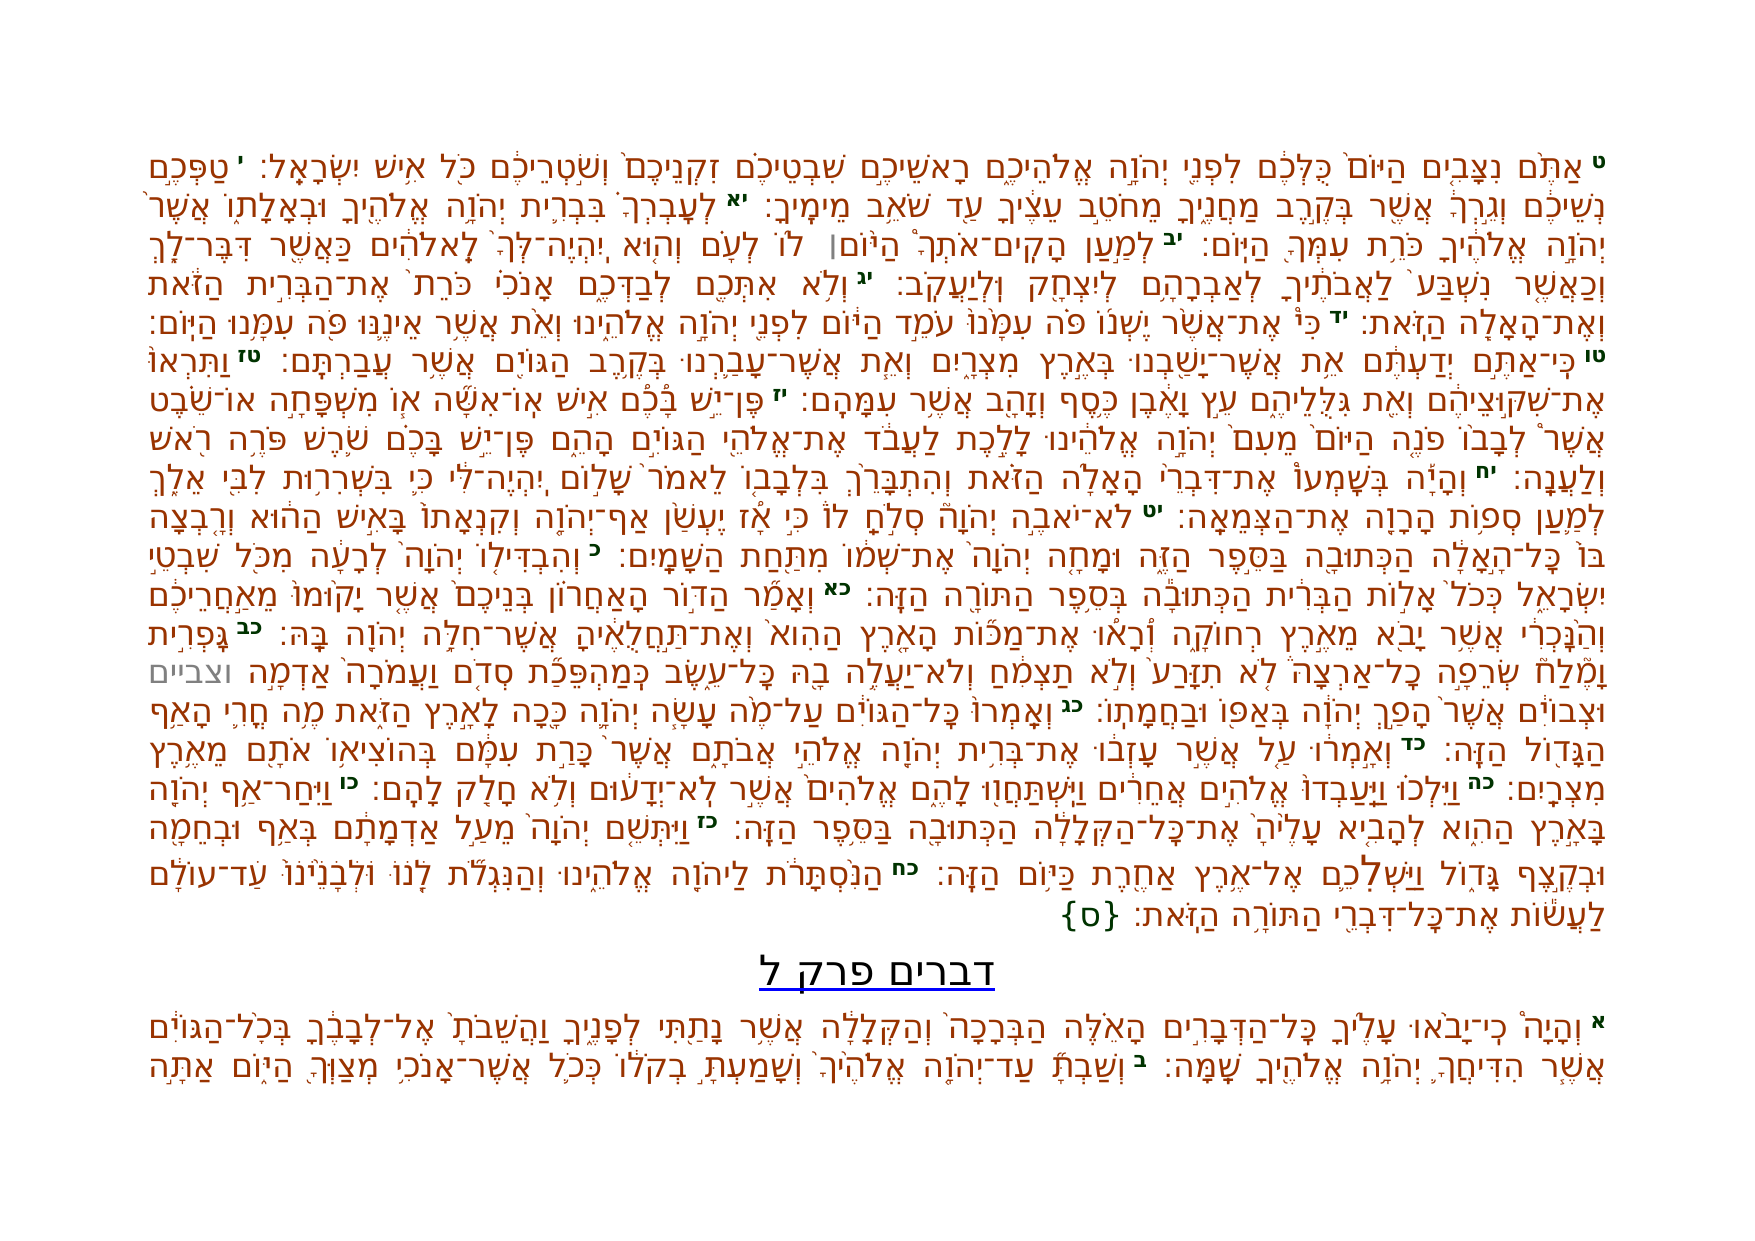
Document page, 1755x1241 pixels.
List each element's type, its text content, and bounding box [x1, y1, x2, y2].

text א וְהָיָה֩ כִֽי־יָבֹ֨אוּ עָלֶ֜יךָ כׇּל־הַדְּבָרִ֣ים הָאֵ֗לֶּה הַבְּרָכָה֙ וְהַקְּלָלָ֔ה אֲשֶׁ֥ר נָתַ֖תִּי לְפָנֶ֑יךָ וַהֲשֵׁבֹתָ֙ אֶל־לְבָבֶ֔ךָ בְּכׇ֨ל־הַגּוֹיִ֔ם אֲשֶׁ֧ר הִדִּיחֲךָ֛ יְהֹוָ֥ה אֱלֹהֶ֖יךָ שָֽׁמָּה׃ ב וְשַׁבְתָּ֞ עַד־יְהֹוָ֤ה אֱלֹהֶ֙יךָ֙ וְשָׁמַעְתָּ֣ בְקֹל֔וֹ כְּכֹ֛ל אֲשֶׁר־אָנֹכִ֥י מְצַוְּךָ֖ הַיּ֑וֹם אַתָּ֣ה [148, 1008, 1606, 1086]
text דברים פרק ל [148, 947, 1606, 996]
text ט אַתֶּ֨ם נִצָּבִ֤ים הַיּוֹם֙ כֻּלְּכֶ֔ם לִפְנֵ֖י יְהֹוָ֣ה אֱלֹהֵיכֶ֑ם רָאשֵׁיכֶ֣ם שִׁבְטֵיכֶ֗ם זִקְנֵיכֶם֙ וְשֹׁ֣טְרֵיכֶ֔ם כֹּ֖ל אִ֥ישׁ יִשְׂרָאֵֽל׃ י טַפְּכֶ֣ם נְשֵׁיכֶ֔ם וְגֵ֣רְךָ֔ אֲשֶׁ֖ר בְּקֶ֣רֶב מַחֲנֶ֑יךָ מֵחֹטֵ֣ב עֵצֶ֔יךָ עַ֖ד שֹׁאֵ֥ב מֵימֶֽיךָ׃ יא לְעׇבְרְךָ֗ בִּבְרִ֛ית יְהֹוָ֥ה אֱלֹהֶ֖יךָ וּבְאָלָת֑וֹ אֲשֶׁר֙ יְהֹוָ֣ה אֱלֹהֶ֔יךָ כֹּרֵ֥ת עִמְּךָ֖ הַיּֽוֹם׃ יב לְמַ֣עַן הָקִֽים־אֹתְךָ֩ הַיּ֨וֹם׀ ל֜וֹ לְעָ֗ם וְה֤וּא יִֽהְיֶה־לְּךָ֙ לֵֽאלֹהִ֔ים כַּאֲשֶׁ֖ר דִּבֶּר־לָ֑ךְ וְכַאֲשֶׁ֤ר נִשְׁבַּע֙ לַאֲבֹתֶ֔יךָ לְאַבְרָהָ֥ם לְיִצְחָ֖ק וּֽלְיַעֲקֹֽב׃ יג וְלֹ֥א אִתְּכֶ֖ם לְבַדְּכֶ֑ם אָנֹכִ֗י כֹּרֵת֙ אֶת־הַבְּרִ֣ית הַזֹּ֔את וְאֶת־הָאָלָ֖ה הַזֹּֽאת׃ יד כִּי֩ אֶת־אֲשֶׁ֨ר יֶשְׁנ֜וֹ פֹּ֗ה עִמָּ֙נוּ֙ עֹמֵ֣ד הַיּ֔וֹם לִפְנֵ֖י יְהֹוָ֣ה אֱלֹהֵ֑ינוּ וְאֵ֨ת אֲשֶׁ֥ר אֵינֶ֛נּוּ פֹּ֖ה עִמָּ֥נוּ הַיּֽוֹם׃ טו כִּֽי־אַתֶּ֣ם יְדַעְתֶּ֔ם אֵ֥ת אֲשֶׁר־יָשַׁ֖בְנוּ בְּאֶ֣רֶץ מִצְרָ֑יִם וְאֵ֧ת אֲשֶׁר־עָבַ֛רְנוּ בְּקֶ֥רֶב הַגּוֹיִ֖ם אֲשֶׁ֥ר עֲבַרְתֶּֽם׃ טז וַתִּרְאוּ֙ אֶת־שִׁקּ֣וּצֵיהֶ֔ם וְאֵ֖ת גִּלֻּלֵיהֶ֑ם עֵ֣ץ וָאֶ֔בֶן כֶּ֥סֶף וְזָהָ֖ב אֲשֶׁ֥ר עִמָּהֶֽם׃ יז פֶּן־יֵ֣שׁ בָּ֠כֶ֠ם אִ֣ישׁ אֽוֹ־אִשָּׁ֞ה א֧וֹ מִשְׁפָּחָ֣ה אוֹ־שֵׁ֗בֶט אֲשֶׁר֩ לְבָב֨וֹ פֹנֶ֤ה הַיּוֹם֙ מֵעִם֙ יְהֹוָ֣ה אֱלֹהֵ֔ינוּ לָלֶ֣כֶת לַעֲבֹ֔ד אֶת־אֱלֹהֵ֖י הַגּוֹיִ֣ם הָהֵ֑ם פֶּן־יֵ֣שׁ בָּכֶ֗ם שֹׁ֛רֶשׁ פֹּרֶ֥ה רֹ֖אשׁ וְלַעֲנָֽה׃ יח וְהָיָ֡ה בְּשׇׁמְעוֹ֩ אֶת־דִּבְרֵ֨י הָאָלָ֜ה הַזֹּ֗את וְהִתְבָּרֵ֨ךְ בִּלְבָב֤וֹ לֵאמֹר֙ שָׁל֣וֹם יִֽהְיֶה־לִּ֔י כִּ֛י בִּשְׁרִר֥וּת לִבִּ֖י אֵלֵ֑ךְ לְמַ֛עַן סְפ֥וֹת הָרָוָ֖ה אֶת־הַצְּמֵאָֽה׃ יט לֹא־יֹאבֶ֣ה יְהֹוָה֮ סְלֹ֣חַֽ לוֹ֒ כִּ֣י אָ֠ז יֶעְשַׁ֨ן אַף־יְהֹוָ֤ה וְקִנְאָתוֹ֙ בָּאִ֣ישׁ הַה֔וּא וְרָ֤בְצָה בּוֹ֙ כׇּל־הָ֣אָלָ֔ה הַכְּתוּבָ֖ה בַּסֵּ֣פֶר הַזֶּ֑ה וּמָחָ֤ה יְהֹוָה֙ אֶת־שְׁמ֔וֹ מִתַּ֖חַת הַשָּׁמָֽיִם׃ כ וְהִבְדִּיל֤וֹ יְהֹוָה֙ לְרָעָ֔ה מִכֹּ֖ל שִׁבְטֵ֣י יִשְׂרָאֵ֑ל כְּכֹל֙ אָל֣וֹת הַבְּרִ֔ית הַכְּתוּבָ֕ה בְּסֵ֥פֶר הַתּוֹרָ֖ה הַזֶּֽה׃ כא וְאָמַ֞ר הַדּ֣וֹר הָאַחֲר֗וֹן בְּנֵיכֶם֙ אֲשֶׁ֤ר יָק֙וּמוּ֙ מֵאַ֣חֲרֵיכֶ֔ם וְהַ֨נׇּכְרִ֔י אֲשֶׁ֥ר יָבֹ֖א מֵאֶ֣רֶץ רְחוֹקָ֑ה וְ֠רָא֠וּ אֶת־מַכּ֞וֹת הָאָ֤רֶץ הַהִוא֙ וְאֶת־תַּ֣חֲלֻאֶ֔יהָ אֲשֶׁר־חִלָּ֥ה יְהֹוָ֖ה בָּֽהּ׃ כב גׇּפְרִ֣ית וָמֶ֘לַח֮ שְׂרֵפָ֣ה כׇל־אַרְצָהּ֒ לֹ֤א תִזָּרַע֙ וְלֹ֣א תַצְמִ֔חַ וְלֹא־יַעֲלֶ֥ה בָ֖הּ כׇּל־עֵ֑שֶׂב כְּֽמַהְפֵּכַ֞ת סְדֹ֤ם וַעֲמֹרָה֙ אַדְמָ֣ה וצביים וּצְבוֹיִ֔ם אֲשֶׁר֙ הָפַ֣ךְ יְהֹוָ֔ה בְּאַפּ֖וֹ וּבַחֲמָתֽוֹ׃ כג וְאָֽמְרוּ֙ כׇּל־הַגּוֹיִ֔ם עַל־מֶ֨ה עָשָׂ֧ה יְהֹוָ֛ה כָּ֖כָה לָאָ֣רֶץ הַזֹּ֑את מֶ֥ה חֳרִ֛י הָאַ֥ף הַגָּד֖וֹל הַזֶּֽה׃ כד וְאָ֣מְר֔וּ עַ֚ל אֲשֶׁ֣ר עָזְב֔וּ אֶת־בְּרִ֥ית יְהֹוָ֖ה אֱלֹהֵ֣י אֲבֹתָ֑ם אֲשֶׁר֙ כָּרַ֣ת עִמָּ֔ם בְּהוֹצִיא֥וֹ אֹתָ֖ם מֵאֶ֥רֶץ מִצְרָֽיִם׃ כה וַיֵּלְכ֗וּ וַיַּֽעַבְדוּ֙ אֱלֹהִ֣ים אֲחֵרִ֔ים וַיִּֽשְׁתַּחֲו֖וּ לָהֶ֑ם אֱלֹהִים֙ אֲשֶׁ֣ר לֹֽא־יְדָע֔וּם וְלֹ֥א חָלַ֖ק לָהֶֽם׃ כו וַיִּחַר־אַ֥ף יְהֹוָ֖ה בָּאָ֣רֶץ הַהִ֑וא לְהָבִ֤יא עָלֶ֙יהָ֙ אֶת־כׇּל־הַקְּלָלָ֔ה הַכְּתוּבָ֖ה בַּסֵּ֥פֶר הַזֶּֽה׃ כז וַיִּתְּשֵׁ֤ם יְהֹוָה֙ מֵעַ֣ל אַדְמָתָ֔ם בְּאַ֥ף וּבְחֵמָ֖ה וּבְקֶ֣צֶף גָּד֑וֹל וַיַּשְׁלִכֵ֛ם אֶל־אֶ֥רֶץ אַחֶ֖רֶת כַּיּ֥וֹם הַזֶּֽה׃ כח הַנִּ֨סְתָּרֹ֔ת לַיהֹוָ֖ה אֱלֹהֵ֑ינוּ וְהַנִּגְלֹ֞ת לָ֤ׄנׄוּׄ וּׄלְׄבָׄנֵ֙ׄיׄנׄוּ֙ׄ עַׄד־עוֹלָ֔ם לַעֲשׂ֕וֹת אֶת־כׇּל־דִּבְרֵ֖י הַתּוֹרָ֥ה הַזֹּֽאת׃ {ס} [148, 148, 1606, 934]
